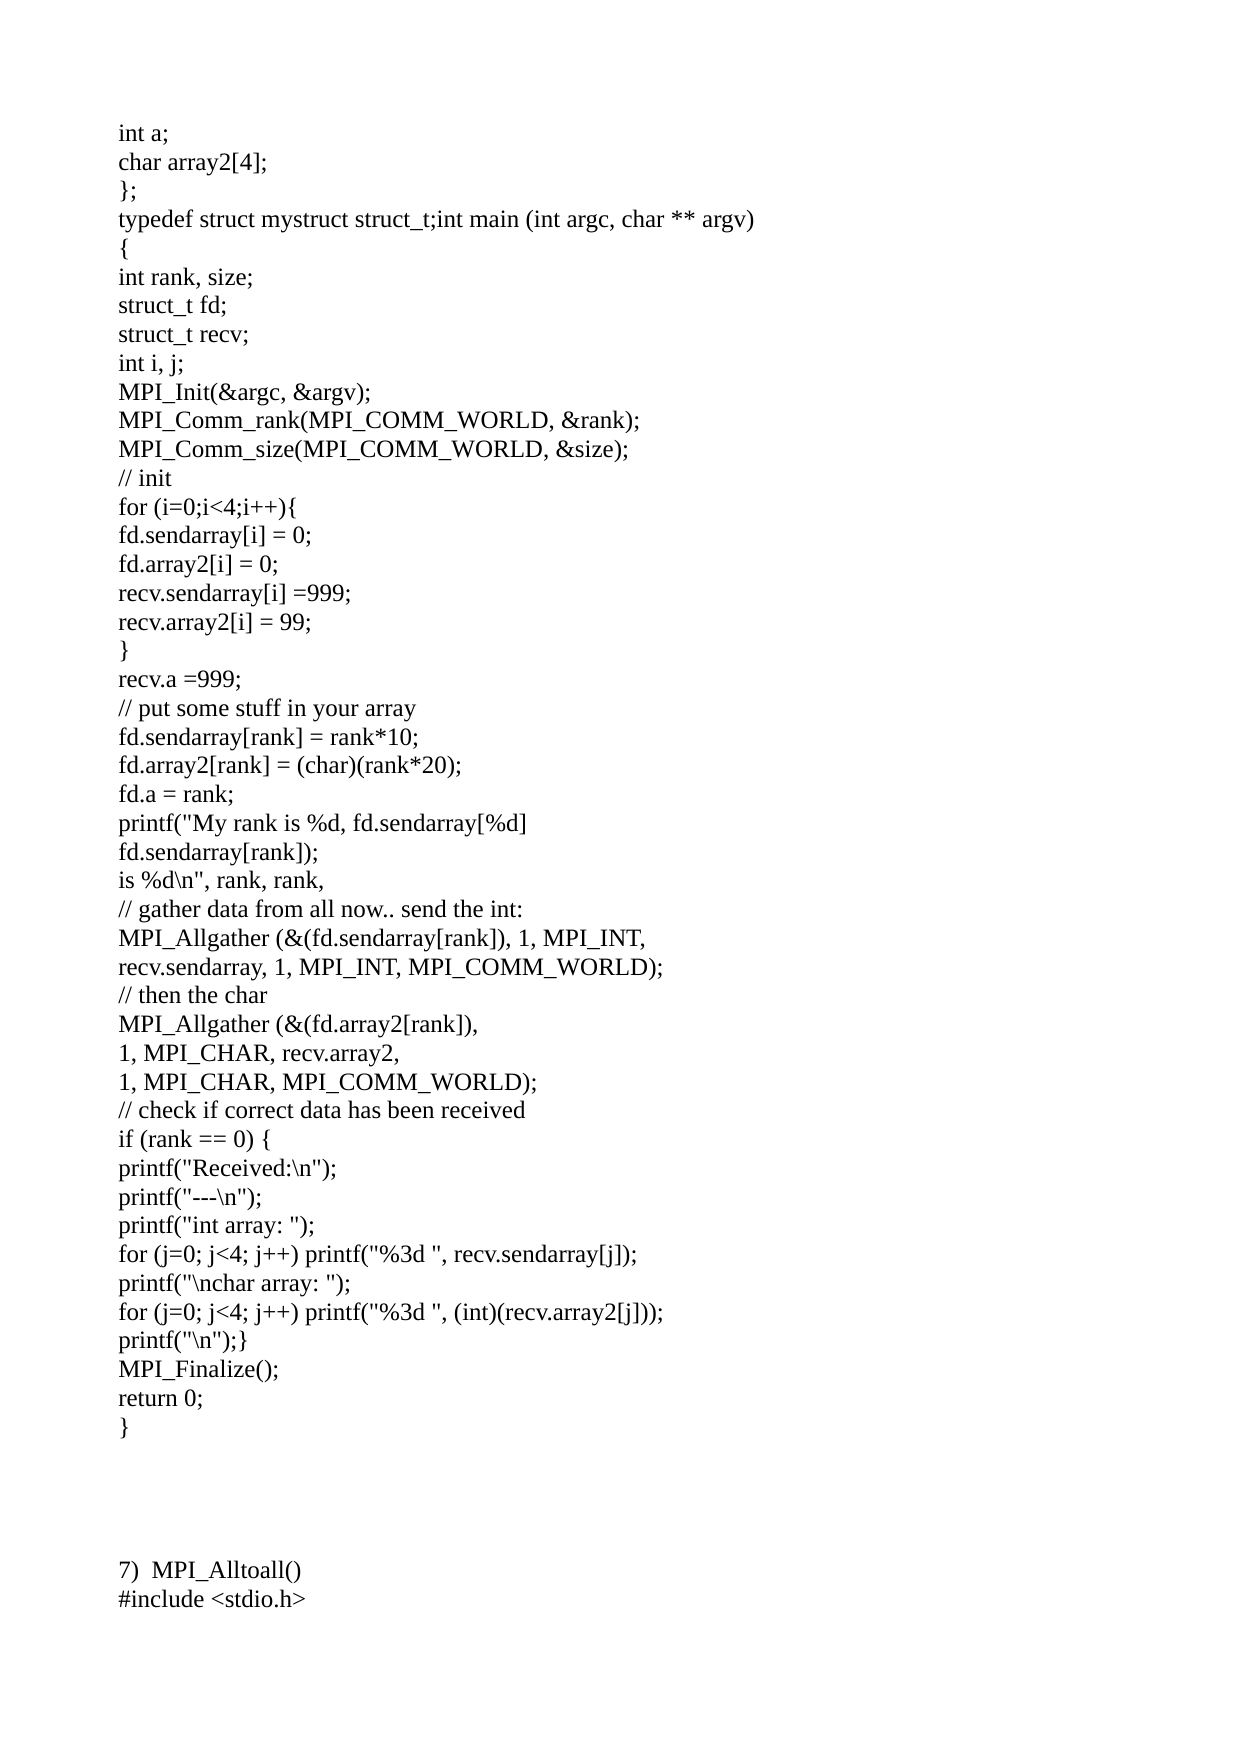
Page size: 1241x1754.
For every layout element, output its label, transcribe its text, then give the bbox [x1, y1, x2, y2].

text // check if correct data has been received [118, 1096, 1122, 1124]
text int a; [118, 118, 1122, 147]
text int rank, size; [118, 262, 1122, 291]
text recv.a =999; [118, 664, 1122, 693]
text // put some stuff in your array [118, 693, 1122, 722]
text is %d\n", rank, rank, [118, 866, 1122, 894]
text } [118, 1412, 1122, 1441]
text int i, j; [118, 348, 1122, 377]
text // then the char [118, 981, 1122, 1009]
text if (rank == 0) { [118, 1124, 1122, 1153]
text struct_t fd; [118, 291, 1122, 319]
text 1, MPI_CHAR, recv.array2, [118, 1038, 1122, 1067]
text MPI_Allgather (&(fd.array2[rank]), [118, 1009, 1122, 1038]
text fd.sendarray[i] = 0; [118, 521, 1122, 549]
text MPI_Finalize(); [118, 1354, 1122, 1383]
text printf("\nchar array: "); [118, 1268, 1122, 1297]
text fd.a = rank; [118, 779, 1122, 808]
text printf("int array: "); [118, 1211, 1122, 1239]
text // init [118, 463, 1122, 492]
text recv.sendarray, 1, MPI_INT, MPI_COMM_WORLD); [118, 952, 1122, 981]
text printf("Received:\n"); [118, 1153, 1122, 1182]
text fd.sendarray[rank] = rank*10; [118, 722, 1122, 751]
text // gather data from all now.. send the int: [118, 894, 1122, 923]
text MPI_Init(&argc, &argv); [118, 377, 1122, 406]
text return 0; [118, 1383, 1122, 1412]
text for (j=0; j<4; j++) printf("%3d ", (int)(recv.array2[j])); [118, 1297, 1122, 1326]
text MPI_Comm_size(MPI_COMM_WORLD, &size); [118, 434, 1122, 463]
text struct_t recv; [118, 319, 1122, 348]
text printf("My rank is %d, fd.sendarray[%d] [118, 808, 1122, 837]
text char array2[4]; [118, 147, 1122, 176]
text fd.sendarray[rank]); [118, 837, 1122, 866]
text printf("\n");} [118, 1326, 1122, 1354]
text typedef struct mystruct struct_t;int main (int argc, char ** argv) [118, 204, 1122, 233]
text MPI_Allgather (&(fd.sendarray[rank]), 1, MPI_INT, [118, 923, 1122, 952]
text MPI_Comm_rank(MPI_COMM_WORLD, &rank); [118, 406, 1122, 434]
text recv.sendarray[i] =999; [118, 578, 1122, 607]
text } [118, 636, 1122, 664]
text 7) ​ MPI_Alltoall() [118, 1556, 1122, 1584]
text printf("---\n"); [118, 1182, 1122, 1211]
text for (i=0;i<4;i++){ [118, 492, 1122, 521]
text recv.array2[i] = 99; [118, 607, 1122, 636]
text fd.array2[i] = 0; [118, 549, 1122, 578]
text for (j=0; j<4; j++) printf("%3d ", recv.sendarray[j]); [118, 1239, 1122, 1268]
text fd.array2[rank] = (char)(rank*20); [118, 751, 1122, 779]
text { [118, 233, 1122, 262]
text }; [118, 176, 1122, 204]
text 1, MPI_CHAR, MPI_COMM_WORLD); [118, 1067, 1122, 1096]
text #include <stdio.h> [118, 1584, 1122, 1613]
